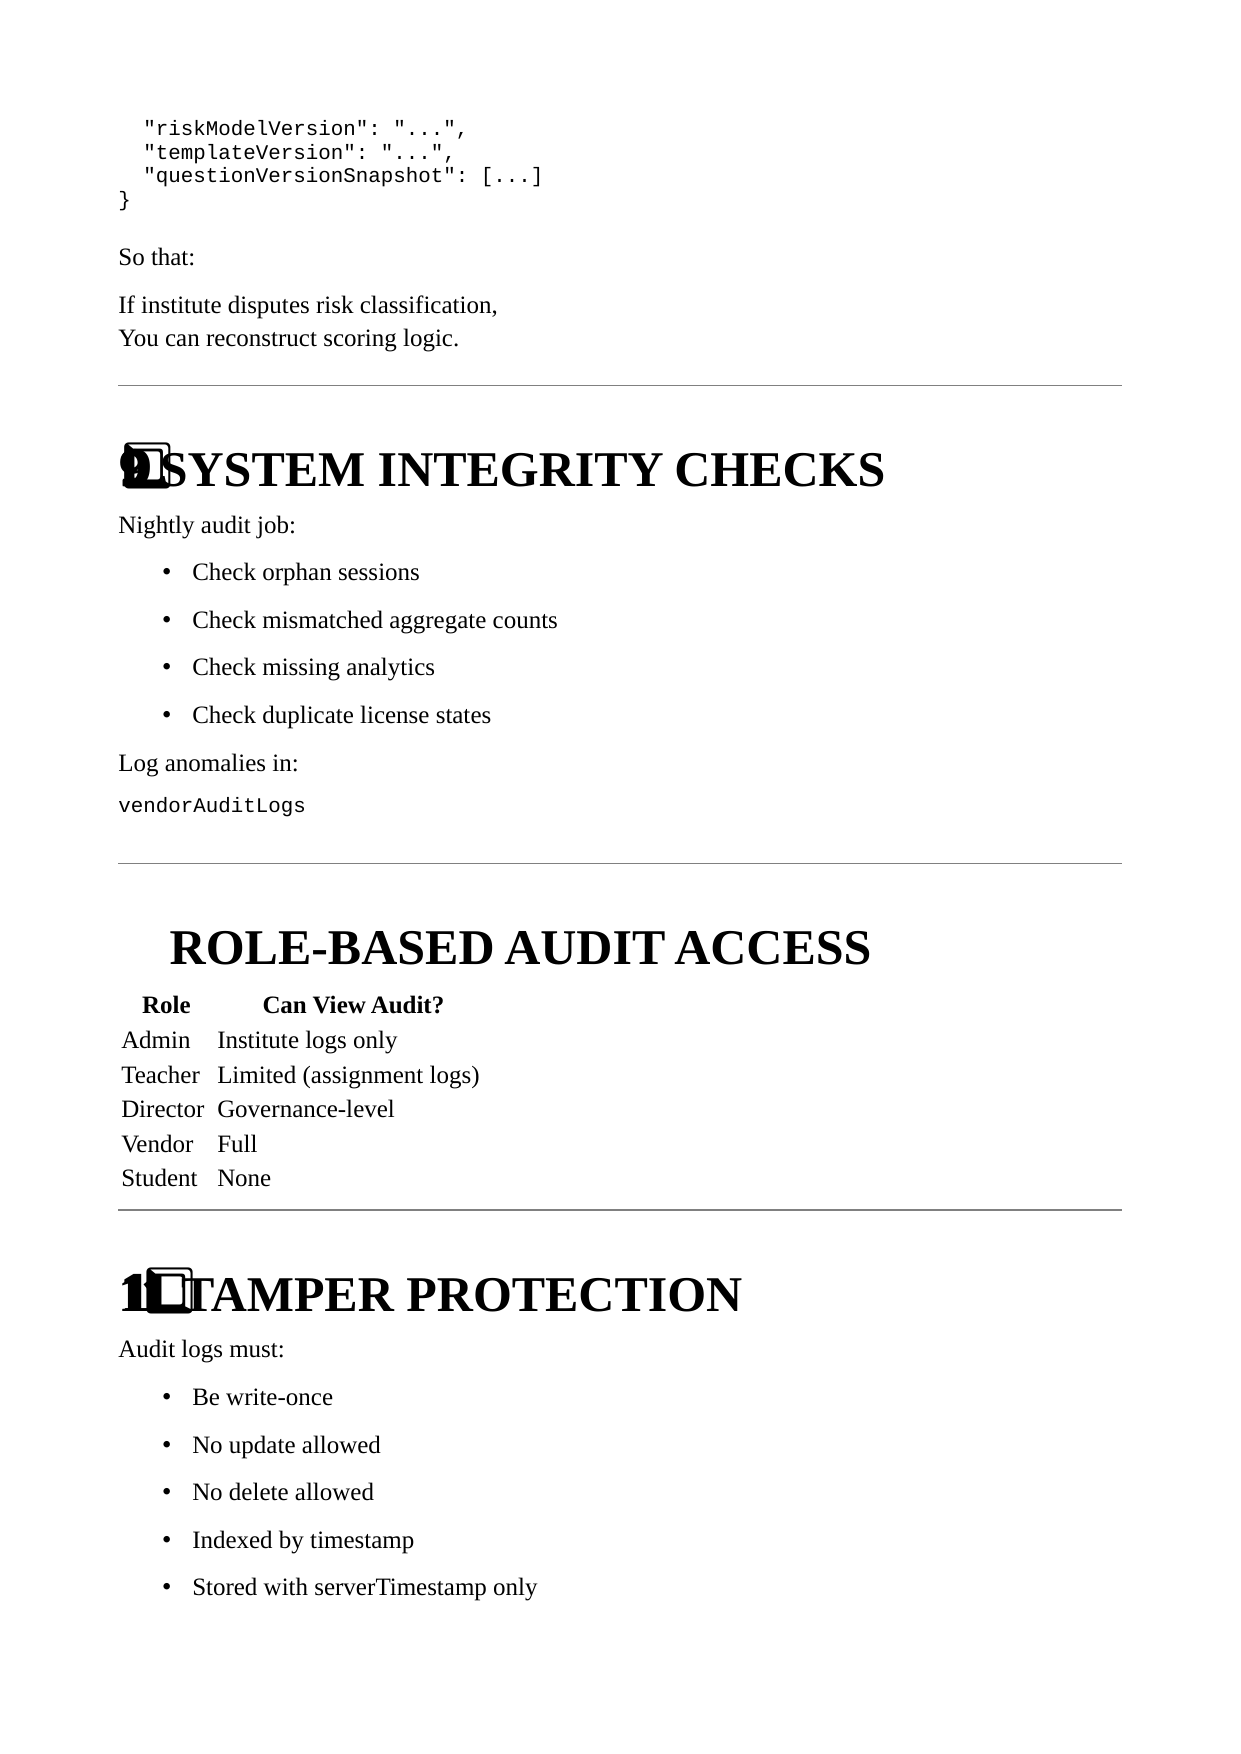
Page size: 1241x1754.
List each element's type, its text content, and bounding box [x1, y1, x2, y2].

table_cell Institute logs only [214, 1022, 492, 1057]
table_cell Governance-level [214, 1091, 492, 1126]
table_cell Student [118, 1161, 214, 1195]
list Check missing analytics [162, 652, 1122, 681]
list Stored with serverTimestamp only [162, 1572, 1122, 1601]
list Indexed by timestamp [162, 1525, 1122, 1554]
subtitle 🔟 ROLE-BASED AUDIT ACCESS [118, 918, 1122, 975]
table_cell Director [118, 1091, 214, 1126]
list Check orphan sessions [162, 557, 1122, 586]
text } [118, 189, 1122, 213]
table_header Can View Audit? [214, 988, 492, 1022]
table_cell Vendor [118, 1126, 214, 1161]
list Check mismatched aggregate counts [162, 605, 1122, 634]
text "questionVersionSnapshot": [...] [118, 165, 1122, 189]
list No delete allowed [162, 1477, 1122, 1506]
text vendorAuditLogs [118, 795, 1122, 819]
table_cell Limited (assignment logs) [214, 1057, 492, 1091]
subtitle 11️⃣ TAMPER PROTECTION [118, 1264, 1122, 1322]
table_cell Admin [118, 1022, 214, 1057]
text Audit logs must: [118, 1334, 1122, 1363]
list No update allowed [162, 1430, 1122, 1458]
text "templateVersion": "...", [118, 142, 1122, 165]
table_header Role [118, 988, 214, 1022]
table_cell None [214, 1161, 492, 1195]
table_cell Teacher [118, 1057, 214, 1091]
text "riskModelVersion": "...", [118, 118, 1122, 142]
text So that: [118, 242, 1122, 271]
text Log anomalies in: [118, 748, 1122, 776]
list Check duplicate license states [162, 700, 1122, 729]
list Be write-once [162, 1382, 1122, 1411]
text Nightly audit job: [118, 510, 1122, 538]
table_cell Full [214, 1126, 492, 1161]
subtitle 9️⃣ SYSTEM INTEGRITY CHECKS [118, 440, 1122, 497]
text If institute disputes risk classification, You can reconstruct scoring logic. [118, 290, 1122, 352]
